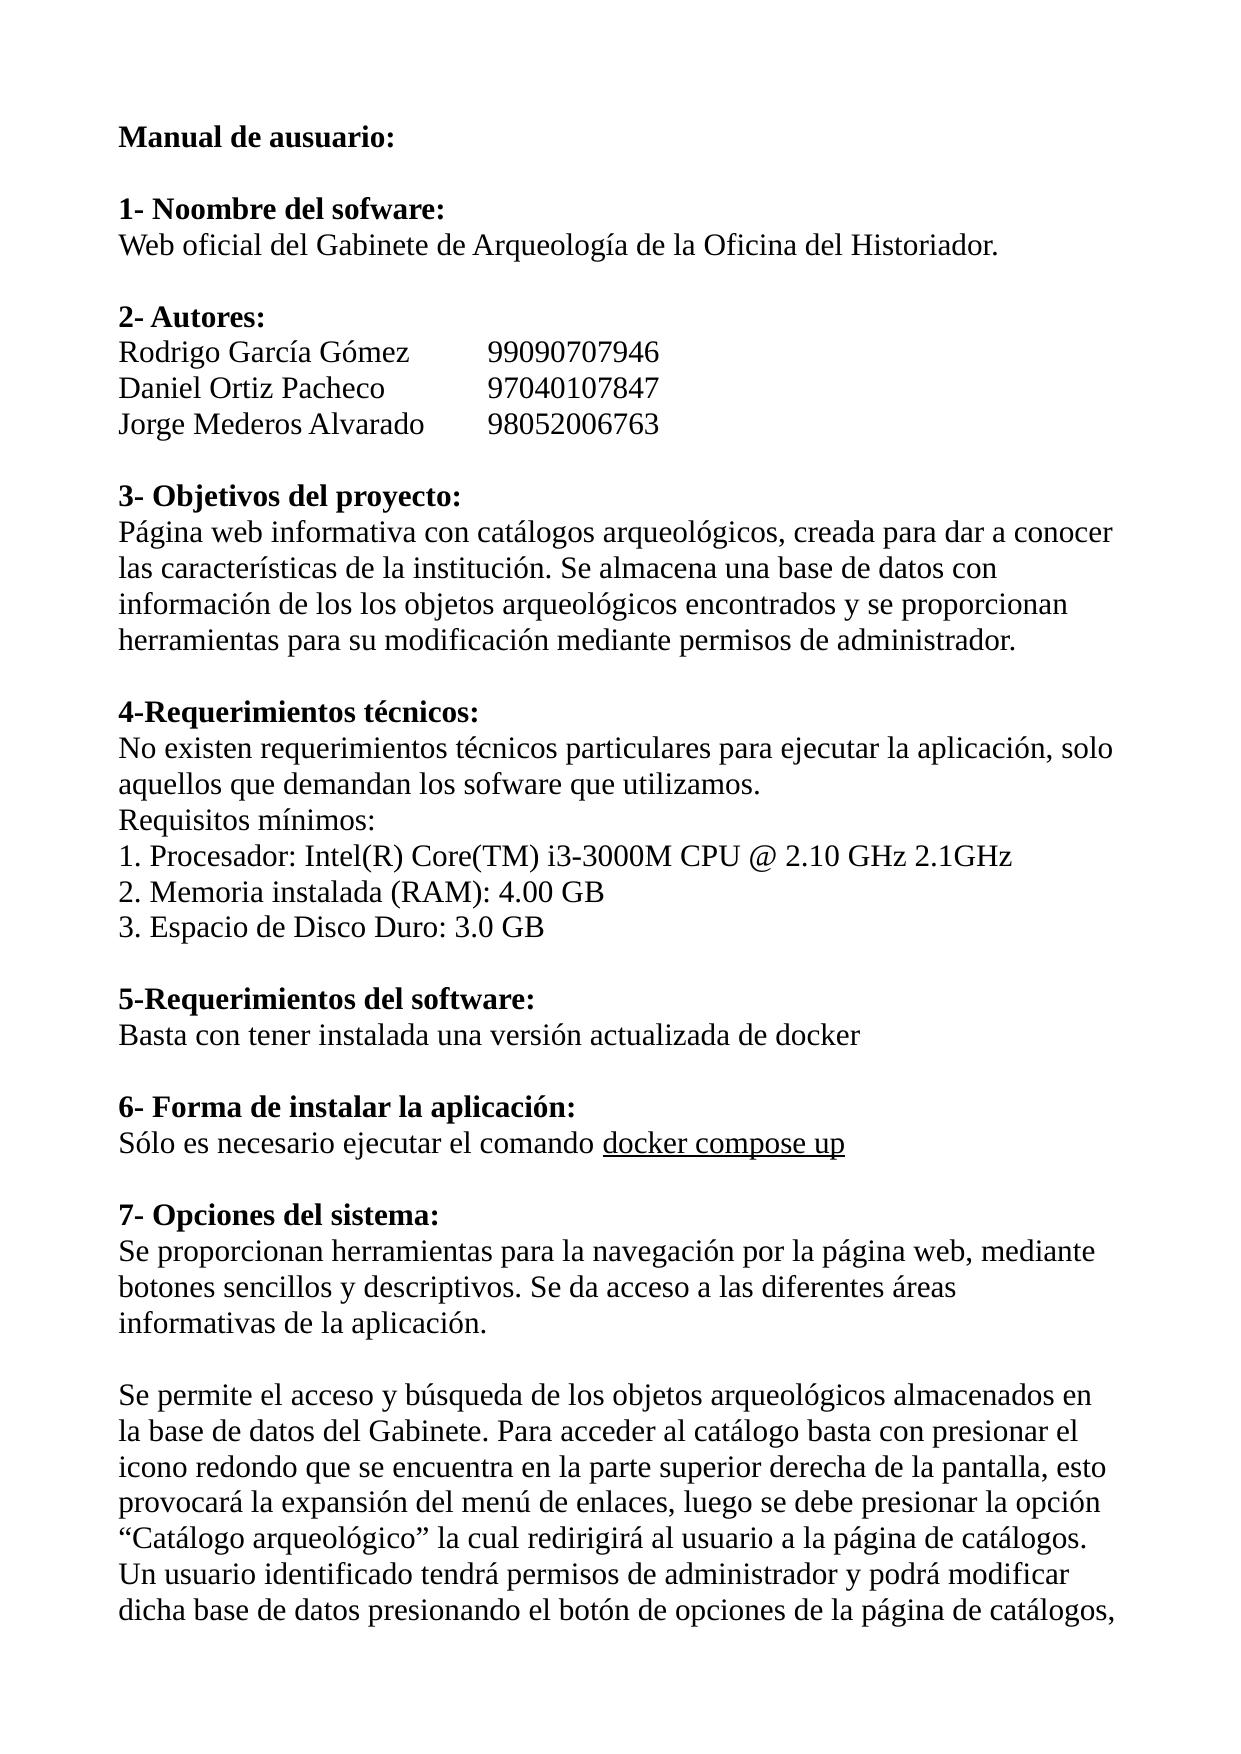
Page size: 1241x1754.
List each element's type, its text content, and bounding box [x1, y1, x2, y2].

text Rodrigo García Gómez 99090707946 [118, 334, 1122, 370]
text Página web informativa con catálogos arqueológicos, creada para dar a conocer las características de la institución. Se almacena una base de datos con información de los los objetos arqueológicos encontrados y se proporcionan herramientas para su modificación mediante permisos de administrador. [118, 513, 1122, 657]
text 4-Requerimientos técnicos: [118, 693, 1122, 729]
text Sólo es necesario ejecutar el comando docker compose up [118, 1124, 1122, 1160]
text 3. Espacio de Disco Duro: 3.0 GB [118, 909, 1122, 945]
text No existen requerimientos técnicos particulares para ejecutar la aplicación, solo aquellos que demandan los sofware que utilizamos. [118, 729, 1122, 801]
text 1- Noombre del sofware: [118, 190, 1122, 226]
text 1. Procesador: Intel(R) Core(TM) i3-3000M CPU @ 2.10 GHz 2.1GHz [118, 837, 1122, 873]
text 2. Memoria instalada (RAM): 4.00 GB [118, 873, 1122, 909]
text Web oficial del Gabinete de Arqueología de la Oficina del Historiador. [118, 226, 1122, 262]
text Jorge Mederos Alvarado 98052006763 [118, 406, 1122, 442]
text Daniel Ortiz Pacheco 97040107847 [118, 370, 1122, 406]
text Se permite el acceso y búsqueda de los objetos arqueológicos almacenados en la base de datos del Gabinete. Para acceder al catálogo basta con presionar el icono redondo que se encuentra en la parte superior derecha de la pantalla, esto provocará la expansión del menú de enlaces, luego se debe presionar la opción “Catálogo arqueológico” la cual redirigirá al usuario a la página de catálogos. Un usuario identificado tendrá permisos de administrador y podrá modificar dicha base de datos presionando el botón de opciones de la página de catálogos, [118, 1376, 1122, 1627]
text 2- Autores: [118, 298, 1122, 334]
text Requisitos mínimos: [118, 801, 1122, 837]
text 5-Requerimientos del software: [118, 981, 1122, 1017]
text Basta con tener instalada una versión actualizada de docker [118, 1017, 1122, 1052]
text Se proporcionan herramientas para la navegación por la página web, mediante botones sencillos y descriptivos. Se da acceso a las diferentes áreas informativas de la aplicación. [118, 1232, 1122, 1340]
text 7- Opciones del sistema: [118, 1196, 1122, 1232]
text 3- Objetivos del proyecto: [118, 477, 1122, 513]
text Manual de ausuario: [118, 118, 1122, 154]
text 6- Forma de instalar la aplicación: [118, 1088, 1122, 1124]
